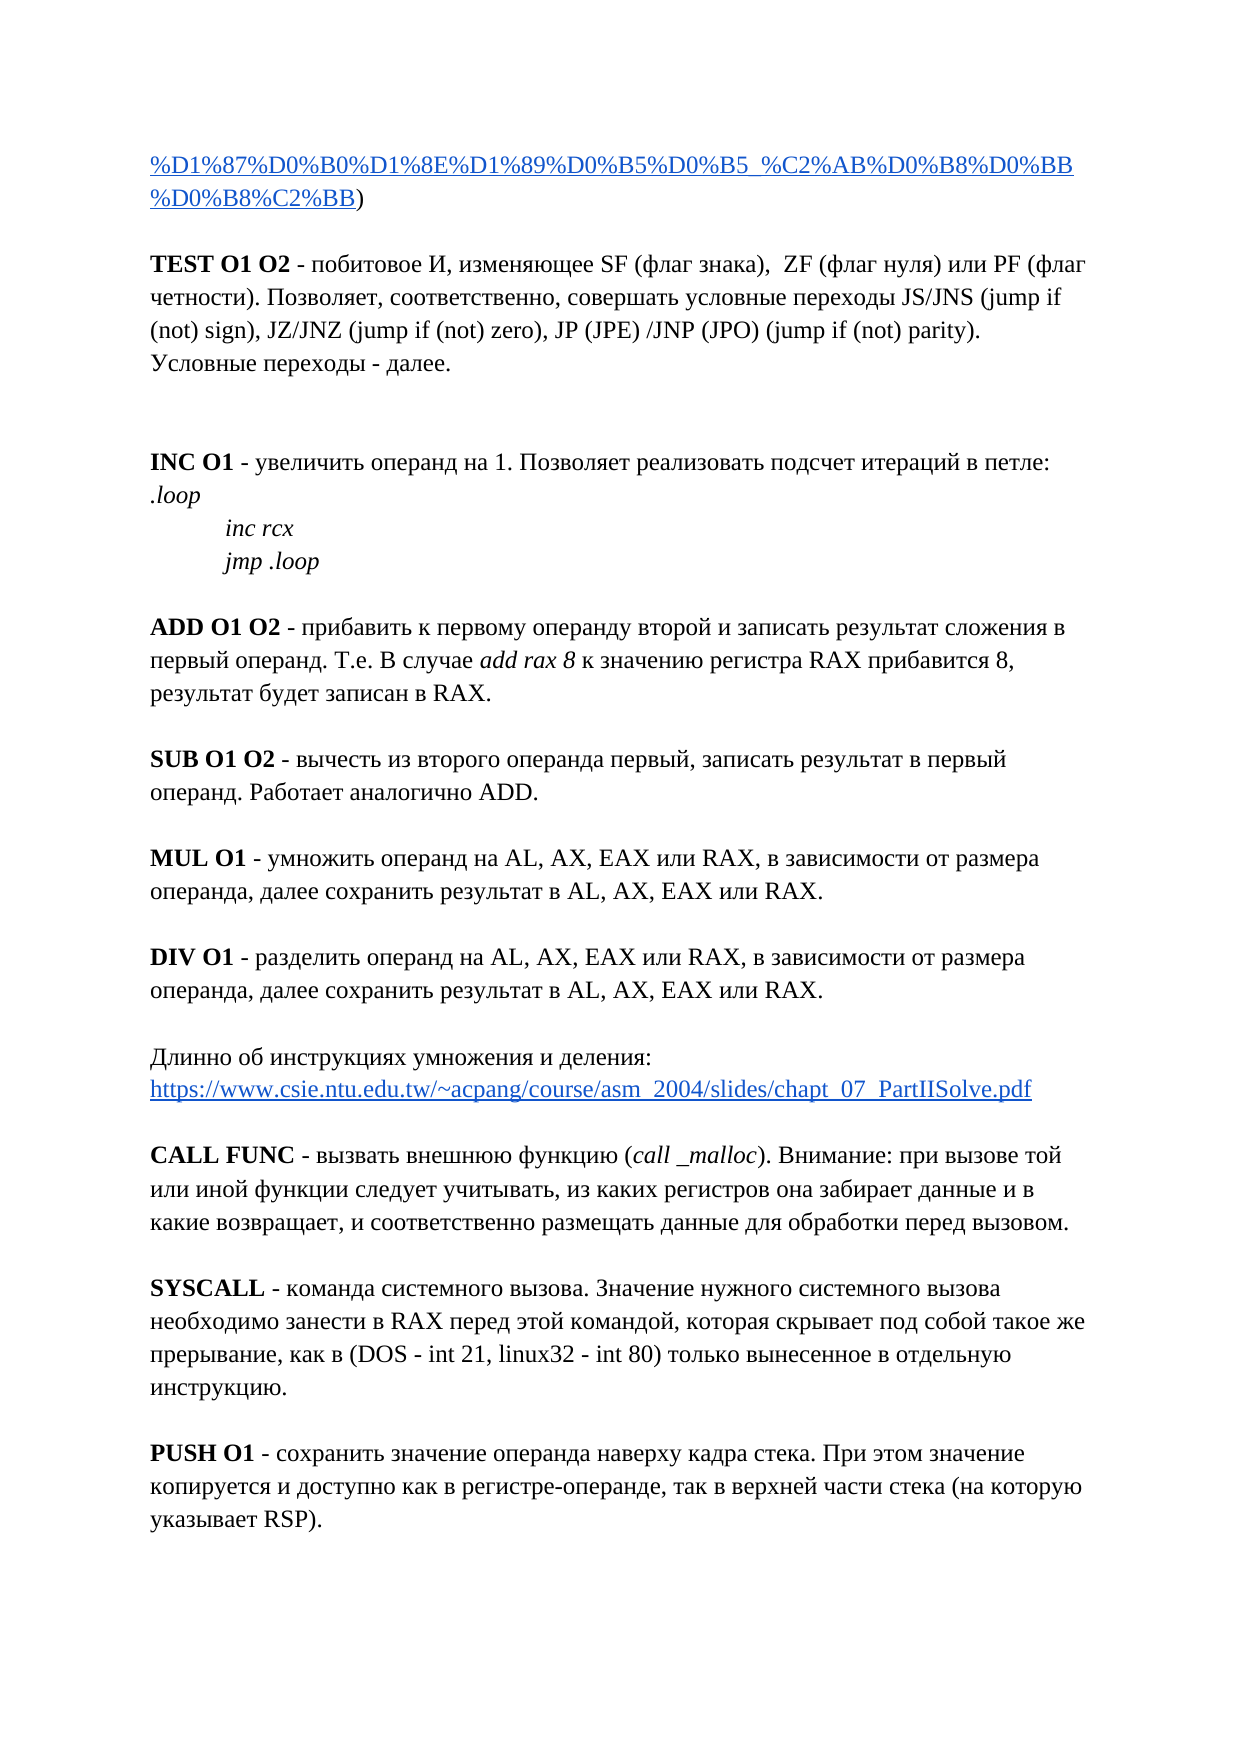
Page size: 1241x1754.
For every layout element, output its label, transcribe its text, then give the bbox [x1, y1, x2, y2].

text CALL FUNC - вызвать внешнюю функцию (call _malloc). Внимание: при вызове той или иной функции следует учитывать, из каких регистров она забирает данные и в какие возвращает, и соответственно размещать данные для обработки перед вызовом. [150, 1141, 1090, 1235]
text INC O1 - увеличить операнд на 1. Позволяет реализовать подсчет итераций в петле: [150, 447, 1090, 476]
text PUSH O1 - сохранить значение операнда наверху кадра стека. При этом значение копируется и доступно как в регистре-операнде, так в верхней части стека (на которую указывает RSP). [150, 1438, 1090, 1533]
text .loop [150, 480, 1090, 509]
text ADD O1 O2 - прибавить к первому операнду второй и записать результат сложения в первый операнд. Т.е. В случае add rax 8 к значению регистра RAX прибавится 8, результат будет записан в RAX. [150, 612, 1090, 707]
text DIV O1 - разделить операнд на AL, AX, EAX или RAX, в зависимости от размера операнда, далее сохранить результат в AL, AX, EAX или RAX. [150, 942, 1090, 1004]
text SYSCALL - команда системного вызова. Значение нужного системного вызова необходимо занести в RAX перед этой командой, которая скрывает под собой такое же прерывание, как в (DOS - int 21, linux32 - int 80) только вынесенное в отдельную инструкцию. [150, 1273, 1090, 1401]
text inc rcx [150, 513, 1090, 542]
text TEST О1 О2 - побитовое И, изменяющее SF (флаг знака), ZF (флаг нуля) или PF (флаг четности). Позволяет, соответственно, совершать условные переходы JS/JNS (jump if (not) sign), JZ/JNZ (jump if (not) zero), JP (JPE) /JNP (JPO) (jump if (not) parity). Условные переходы - далее. [150, 249, 1090, 377]
text %D1%87%D0%B0%D1%8E%D1%89%D0%B5%D0%B5_%C2%AB%D0%B8%D0%BB%D0%B8%C2%BB) [150, 150, 1090, 212]
text MUL O1 - умножить операнд на AL, AX, EAX или RAX, в зависимости от размера операнда, далее сохранить результат в AL, AX, EAX или RAX. [150, 843, 1090, 905]
text Длинно об инструкциях умножения и деления: https://www.csie.ntu.edu.tw/~acpang/course/asm_2004/slides/chapt_07_PartIISolve.pdf [150, 1042, 1090, 1103]
text SUB O1 O2 - вычесть из второго операнда первый, записать результат в первый операнд. Работает аналогично ADD. [150, 744, 1090, 806]
text jmp .loop [150, 546, 1090, 575]
